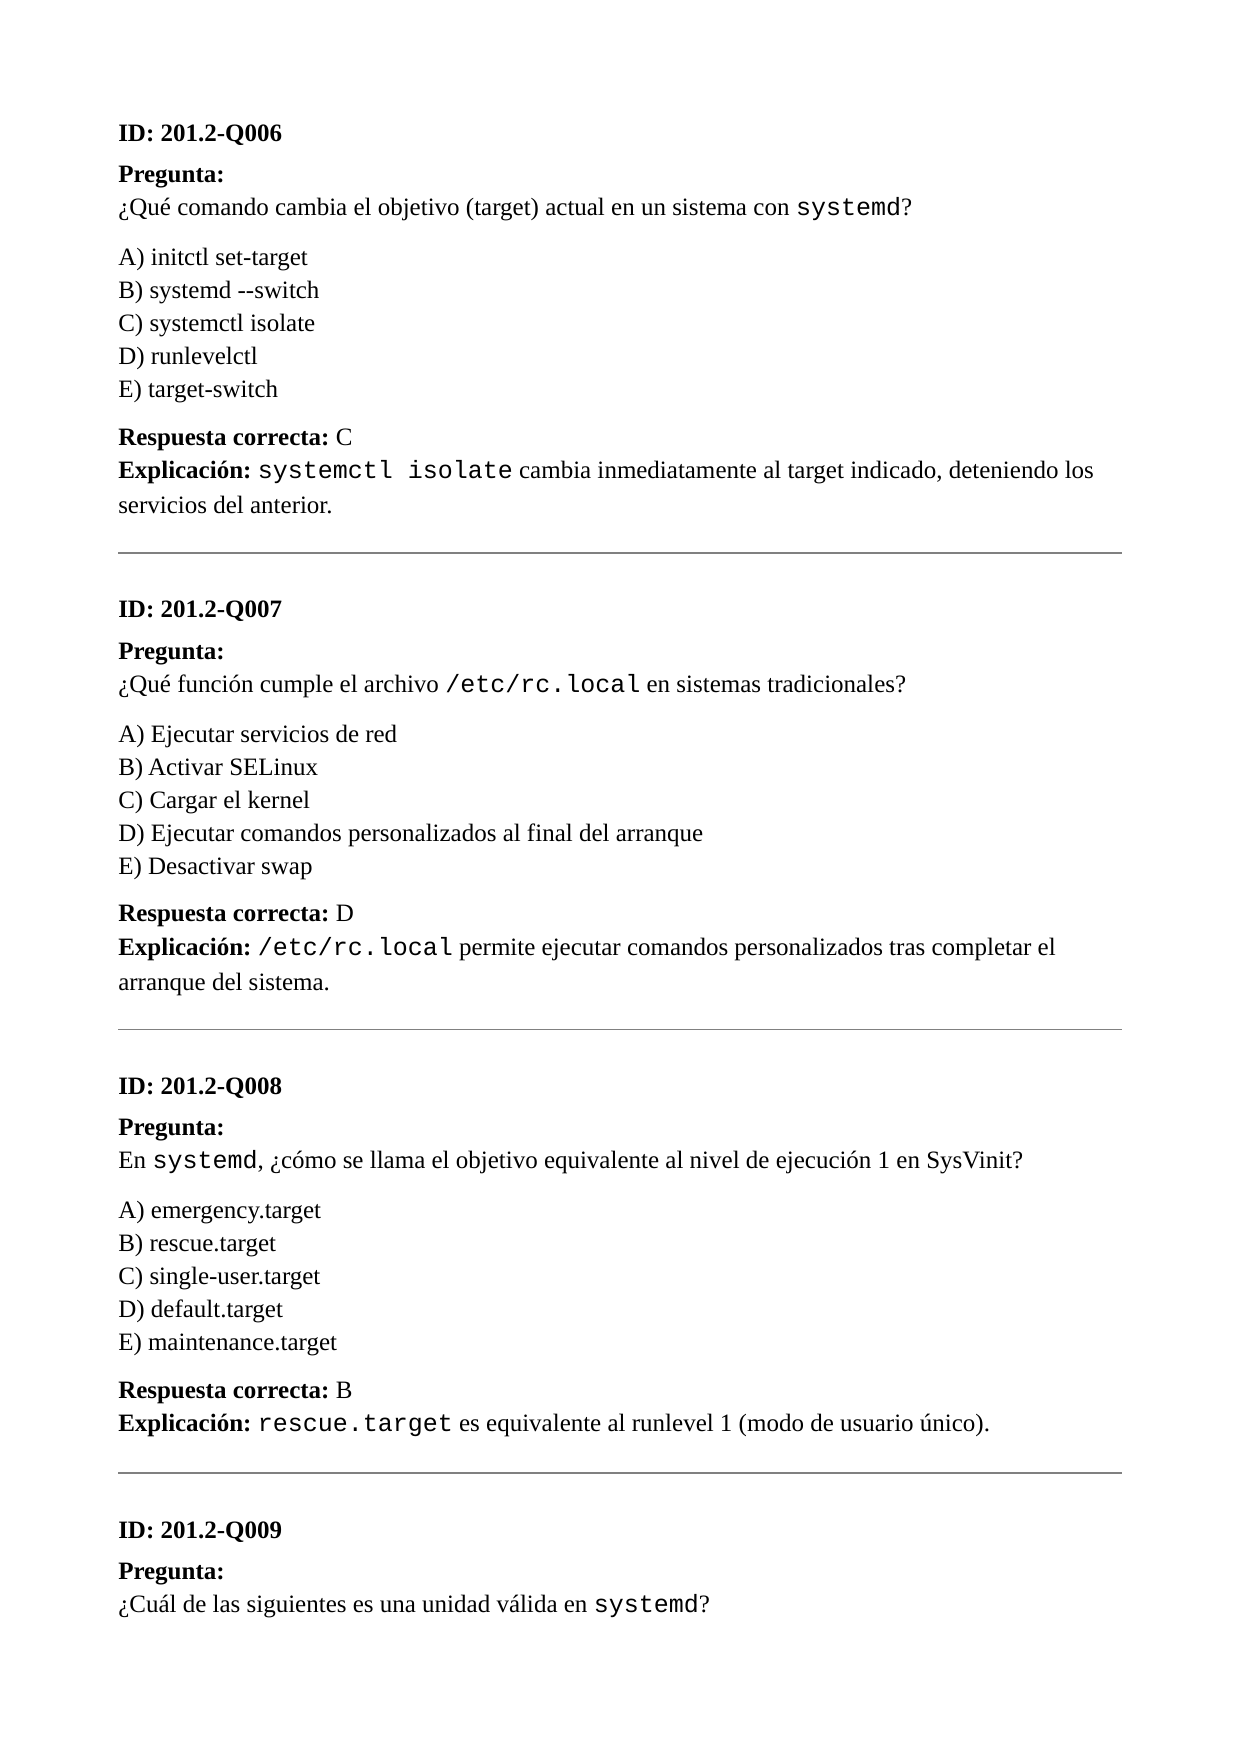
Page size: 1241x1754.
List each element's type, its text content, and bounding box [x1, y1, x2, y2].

text A) initctl set-target B) systemd --switch C) systemctl isolate D) runlevelctl E) target-switch [118, 242, 1122, 403]
text Pregunta: En systemd, ¿cómo se llama el objetivo equivalente al nivel de ejecución 1 en SysVinit? [118, 1112, 1122, 1176]
subtitle ID: 201.2-Q006 [118, 118, 1122, 147]
text Pregunta: ¿Cuál de las siguientes es una unidad válida en systemd? [118, 1556, 1122, 1620]
text A) Ejecutar servicios de red B) Activar SELinux C) Cargar el kernel D) Ejecutar comandos personalizados al final del arranque E) Desactivar swap [118, 719, 1122, 880]
text Pregunta: ¿Qué función cumple el archivo /etc/rc.local en sistemas tradicionales? [118, 636, 1122, 700]
subtitle ID: 201.2-Q008 [118, 1071, 1122, 1100]
text A) emergency.target B) rescue.target C) single-user.target D) default.target E) maintenance.target [118, 1195, 1122, 1356]
text Respuesta correcta: B Explicación: rescue.target es equivalente al runlevel 1 (modo de usuario único). [118, 1375, 1122, 1439]
text Respuesta correcta: C Explicación: systemctl isolate cambia inmediatamente al target indicado, deteniendo los servicios del anterior. [118, 422, 1122, 519]
text Respuesta correcta: D Explicación: /etc/rc.local permite ejecutar comandos personalizados tras completar el arranque del sistema. [118, 898, 1122, 995]
subtitle ID: 201.2-Q007 [118, 594, 1122, 623]
subtitle ID: 201.2-Q009 [118, 1515, 1122, 1543]
text Pregunta: ¿Qué comando cambia el objetivo (target) actual en un sistema con systemd? [118, 159, 1122, 223]
